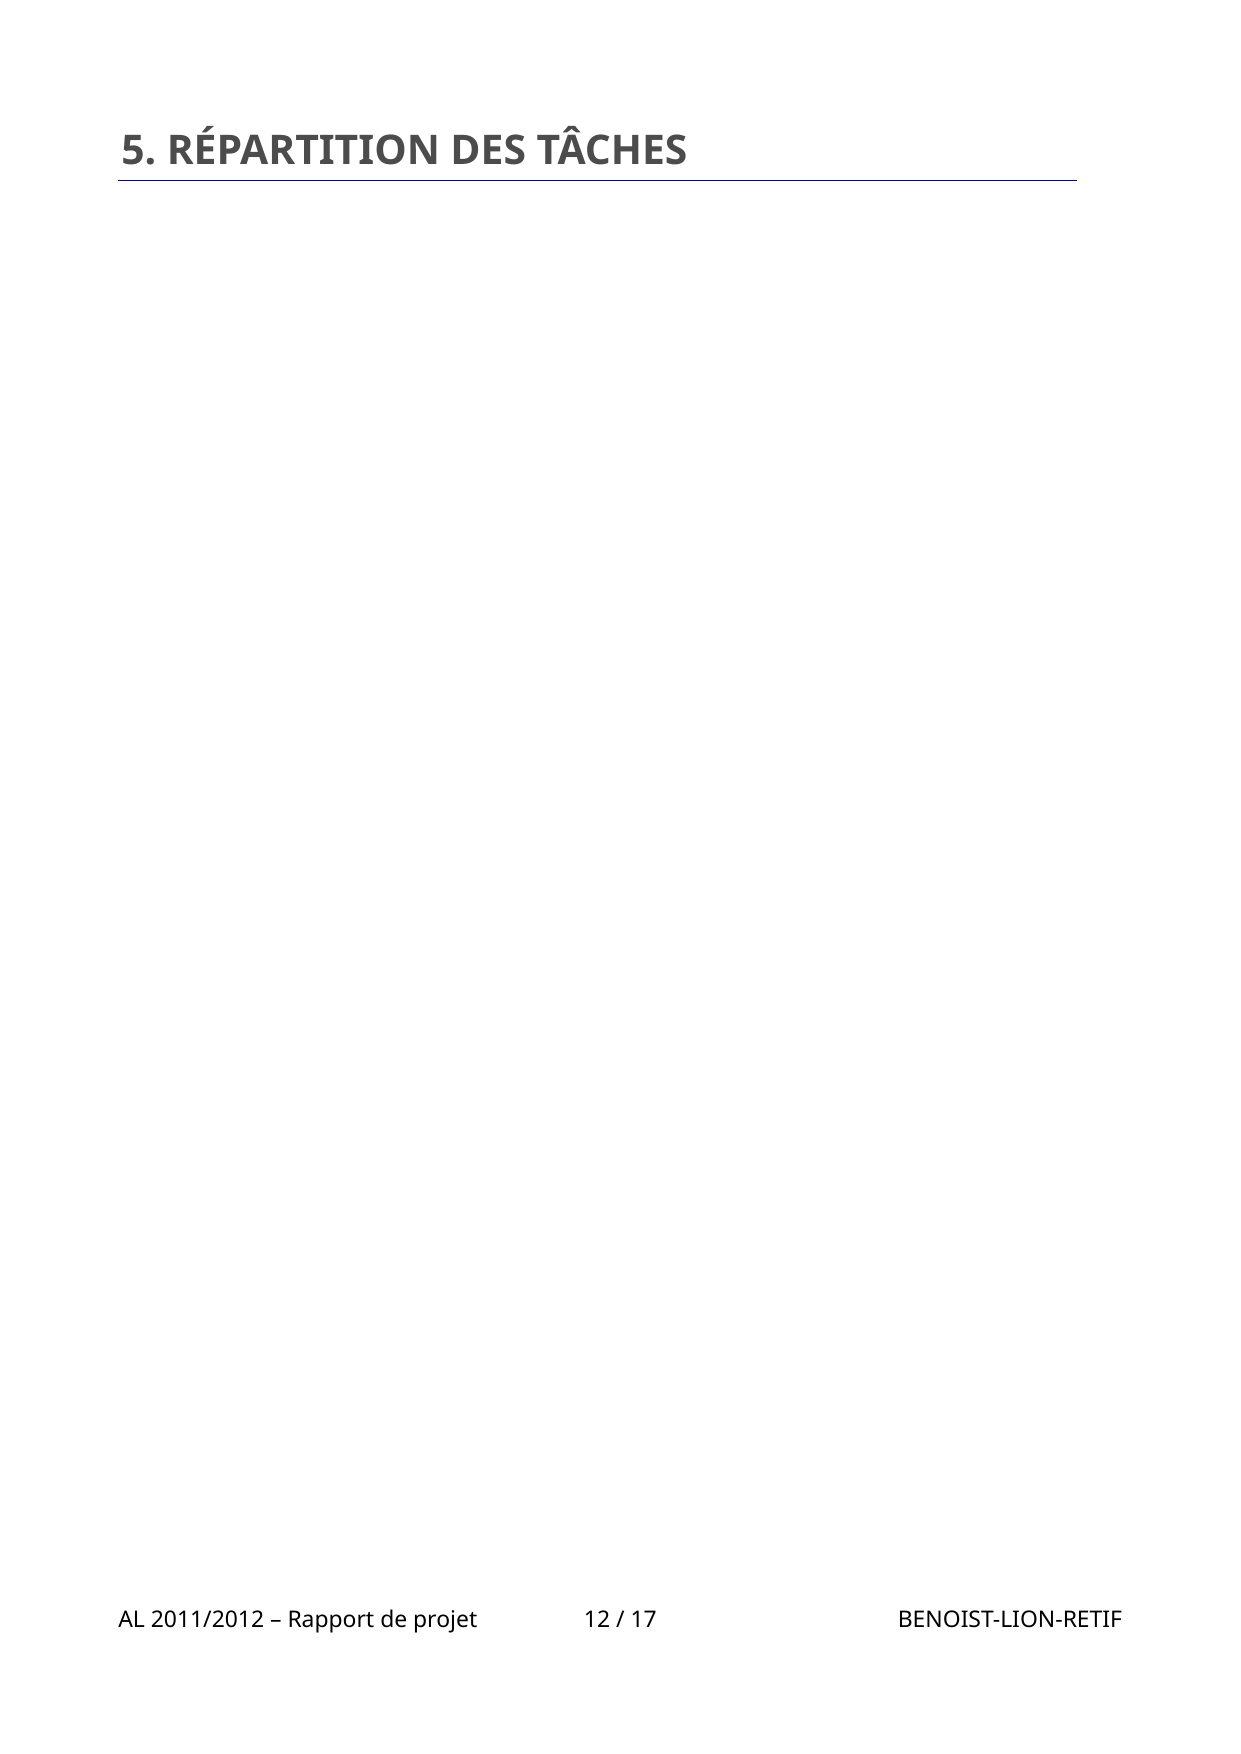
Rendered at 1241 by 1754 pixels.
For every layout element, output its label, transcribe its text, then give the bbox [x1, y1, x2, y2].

subtitle 5. RéPARTITION DES TÂCHES [118, 118, 1077, 180]
